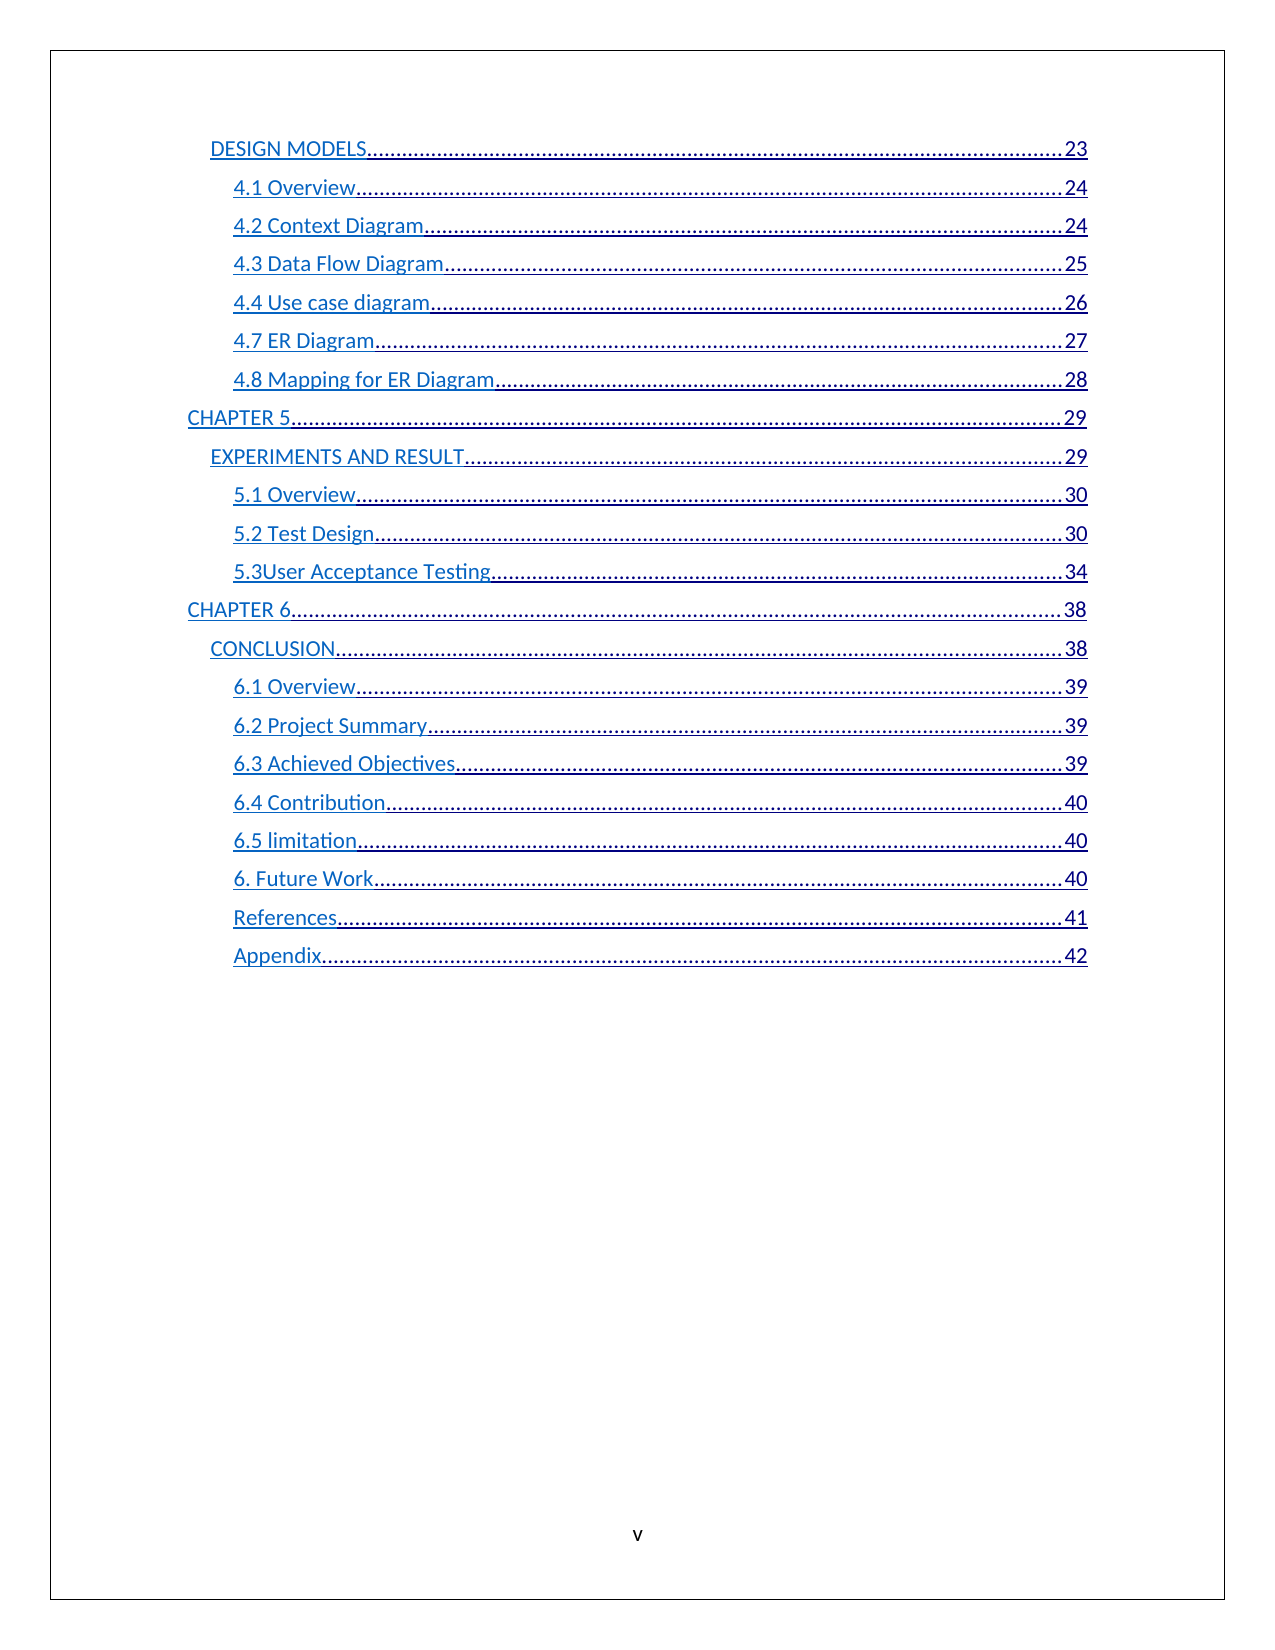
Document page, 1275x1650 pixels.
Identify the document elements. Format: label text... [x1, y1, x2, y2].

text 6.5 limitation 40 [233, 826, 1087, 850]
text 6.1 Overview 39 [233, 672, 1087, 697]
text 4.2 Context Diagram 24 [233, 211, 1087, 235]
text 4.4 Use case diagram 26 [233, 288, 1087, 312]
text References 41 [233, 903, 1087, 927]
text 6.3 Achieved Objectives 39 [233, 749, 1087, 773]
text 4.1 Overview 24 [233, 173, 1087, 197]
text 5.2 Test Design 30 [233, 519, 1087, 543]
text CHAPTER 5 29 [187, 403, 1087, 427]
text 4.3 Data Flow Diagram 25 [233, 249, 1087, 274]
text 6.2 Project Summary 39 [233, 711, 1087, 735]
text Appendix 42 [233, 941, 1087, 966]
text DESIGN MODELS 23 [210, 134, 1087, 158]
text 6. Future Work 40 [233, 864, 1087, 889]
text CONCLUSION 38 [210, 634, 1087, 658]
text EXPERIMENTS AND RESULT 29 [210, 442, 1087, 466]
text 5.3User Acceptance Testing 34 [233, 557, 1087, 581]
text 5.1 Overview 30 [233, 480, 1087, 504]
text 4.7 ER Diagram 27 [233, 326, 1087, 351]
text 6.4 Contribution 40 [233, 788, 1087, 812]
text 4.8 Mapping for ER Diagram 28 [233, 365, 1087, 389]
text CHAPTER 6 38 [187, 596, 1087, 620]
